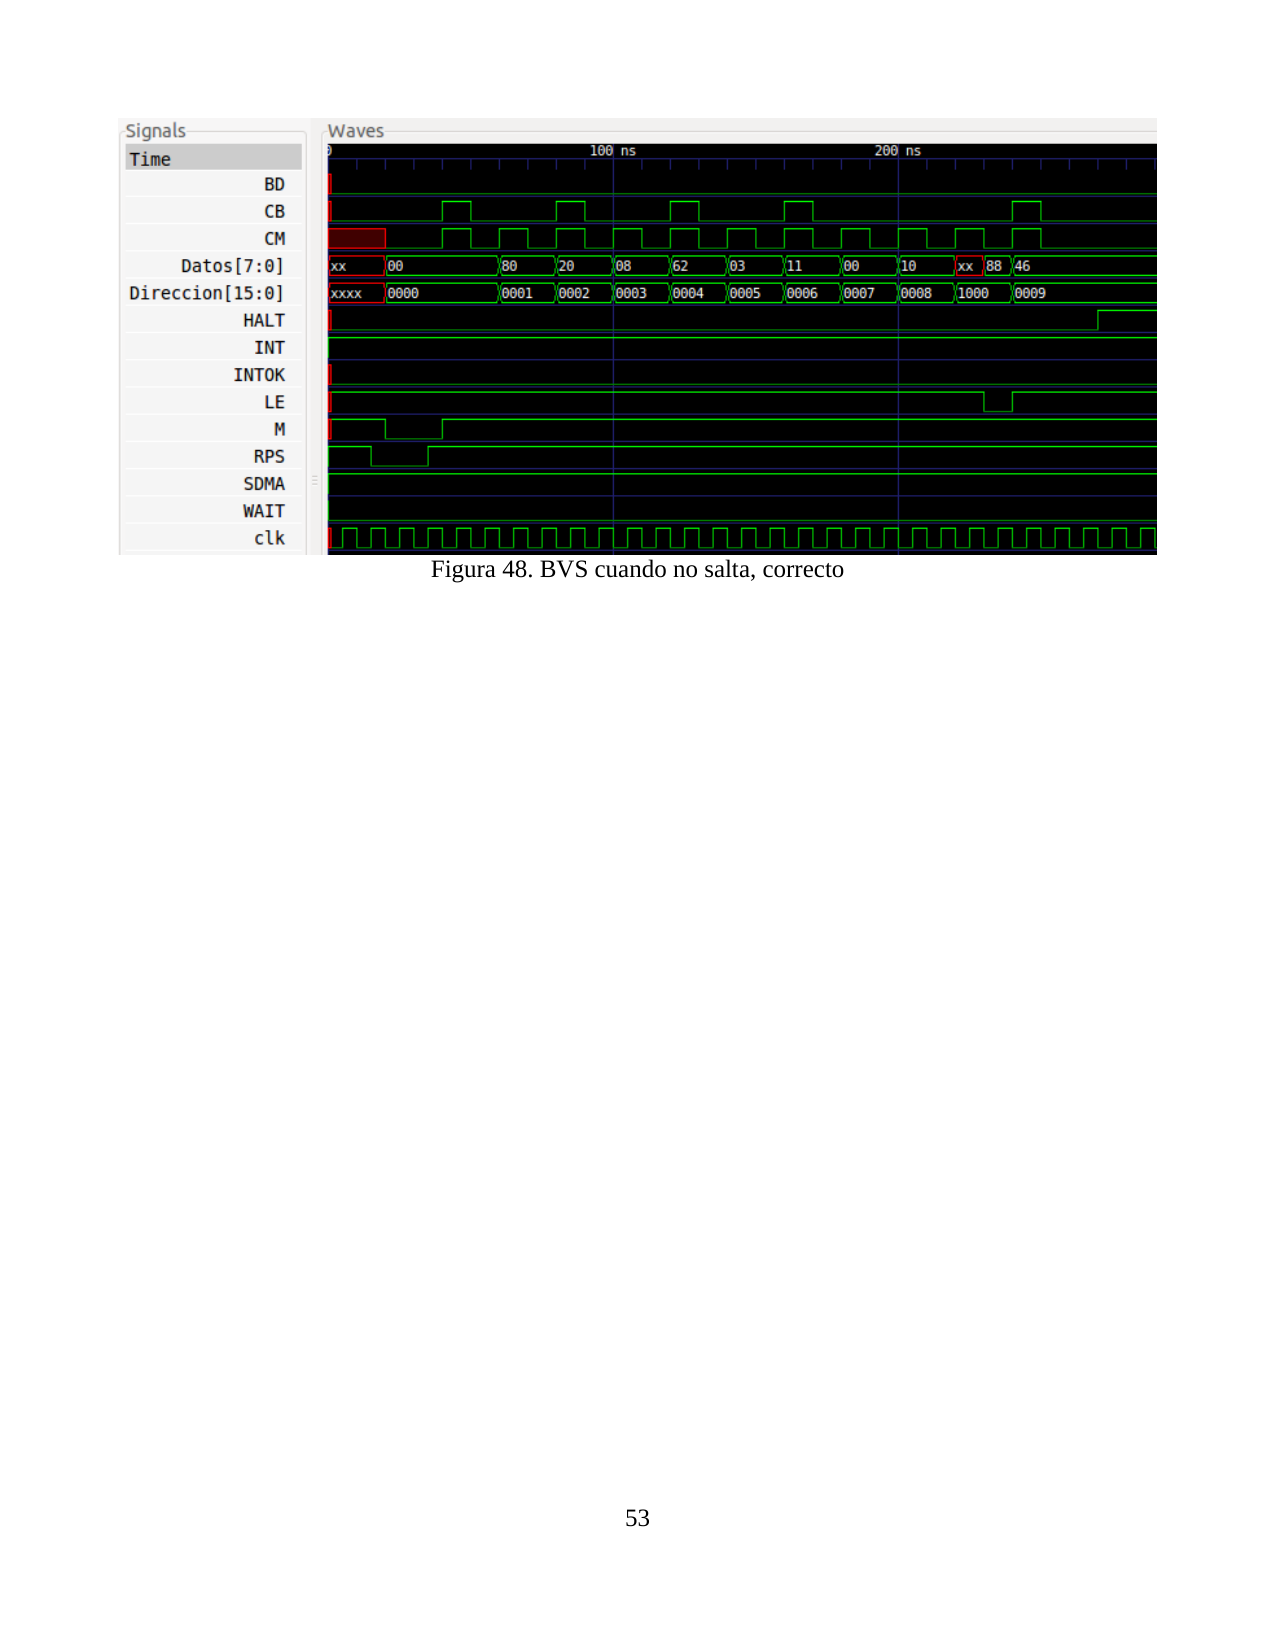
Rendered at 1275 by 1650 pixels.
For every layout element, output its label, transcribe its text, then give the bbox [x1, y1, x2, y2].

picture [118, 118, 1157, 555]
text Figura 48. BVS cuando no salta, correcto [118, 555, 1157, 583]
